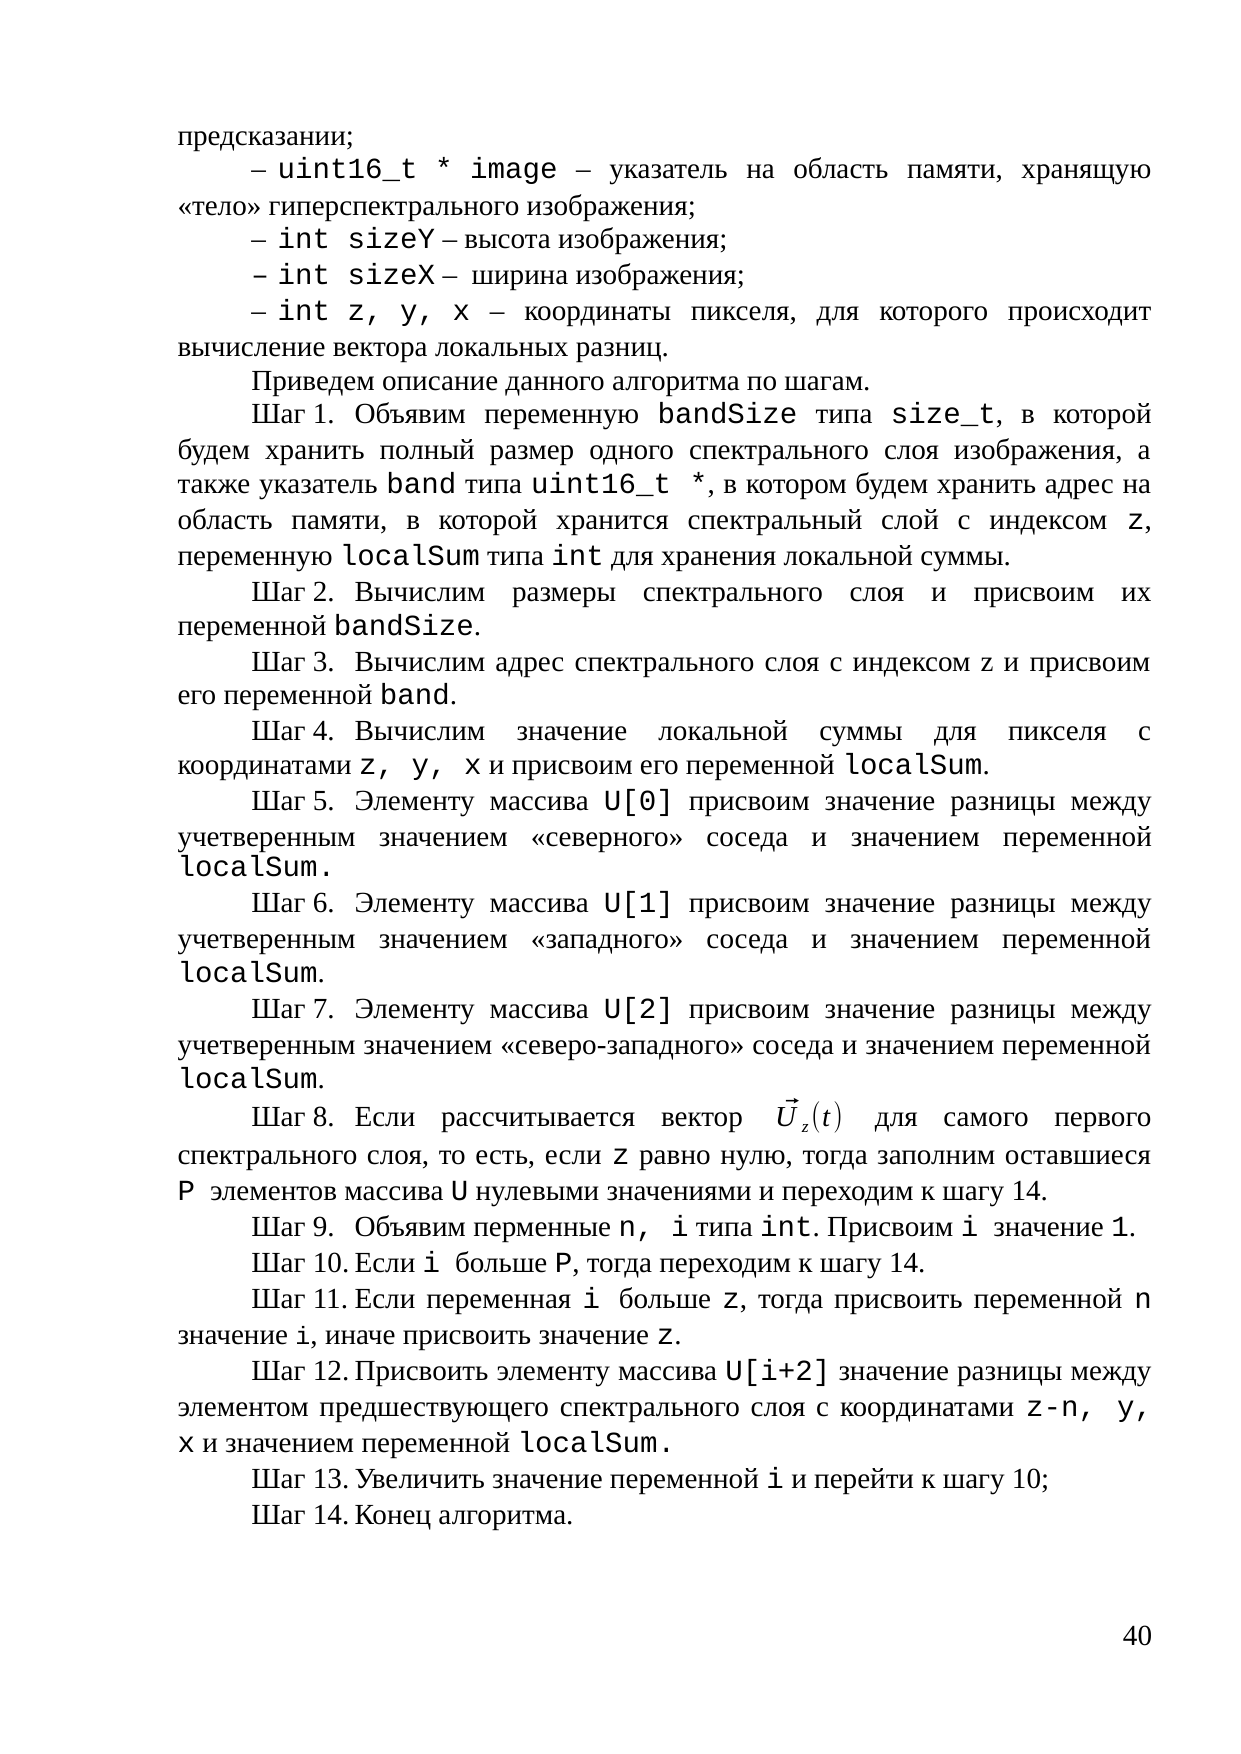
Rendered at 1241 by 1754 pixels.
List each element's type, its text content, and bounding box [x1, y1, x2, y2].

text Шаг 6. Элементу массива U[1] присвоим значение разницы между учетверенным значением «западного» соседа и значением переменной localSum. [177, 886, 1152, 991]
text Приведем описание данного алгоритма по шагам. [177, 363, 1152, 396]
text предсказании; [177, 118, 1152, 152]
text Шаг 9. Объявим перменные n, i типа int. Присвоим i значение 1. [177, 1209, 1152, 1245]
text Шаг 4. Вычислим значение локальной суммы для пикселя с координатами z, y, x и присвоим его переменной localSum. [177, 713, 1152, 783]
text Шаг 7. Элементу массива U[2] присвоим значение разницы между учетверенным значением «северо-западного» соседа и значением переменной localSum. [177, 991, 1152, 1097]
text – int z, y, x – координаты пикселя, для которого происходит вычисление вектора локальных разниц. [177, 293, 1152, 363]
text Шаг 1. Объявим переменную bandSize типa size_t, в которой будем хранить полный размер одного спектрального слоя изображения, а также указатель band типа uint16_t *, в котором будем хранить адрес на область памяти, в которой хранится спектральный слой с индексом z, переменную localSum типa int для хранения локальной суммы. [177, 396, 1152, 574]
text Шаг 10. Если i больше Р, тогда переходим к шагу 14. [177, 1245, 1152, 1281]
text Шаг 14. Конец алгоритма. [177, 1497, 1152, 1531]
text Шаг 11. Если переменная i больше z, тогда присвоить переменной n значение i, иначе присвоить значение z. [177, 1281, 1152, 1353]
text Шаг 8. Если рассчитывается вектор для самого первого спектрального слоя, то есть, если z равно нулю, тогда заполним оставшиеся P элементов массива U нулевыми значениями и переходим к шагу 14. [177, 1097, 1152, 1209]
text Шаг 2. Вычислим размеры спектрального слоя и присвоим их переменной bandSize. [177, 574, 1152, 644]
text – int sizeY – высота изображения; [177, 221, 1152, 257]
text Шаг 3. Вычислим адрес спектрального слоя с индексом z и присвоим его переменной band. [177, 644, 1152, 713]
text Шаг 12. Присвоить элементу массива U[i+2] значение разницы между элементом предшествующего спектрального слоя с координатами z-n, y, x и значением переменной localSum. [177, 1353, 1152, 1461]
text – int sizeX – ширина изображения; [177, 257, 1152, 293]
text Шаг 5. Элементу массива U[0] присвоим значение разницы между учетверенным значением «северного» соседа и значением переменной localSum. [177, 783, 1152, 886]
text – uint16_t * image – указатель на область памяти, хранящую «тело» гиперспектрального изображения; [177, 152, 1152, 221]
text Шаг 13. Увеличить значение переменной i и перейти к шагу 10; [177, 1461, 1152, 1497]
